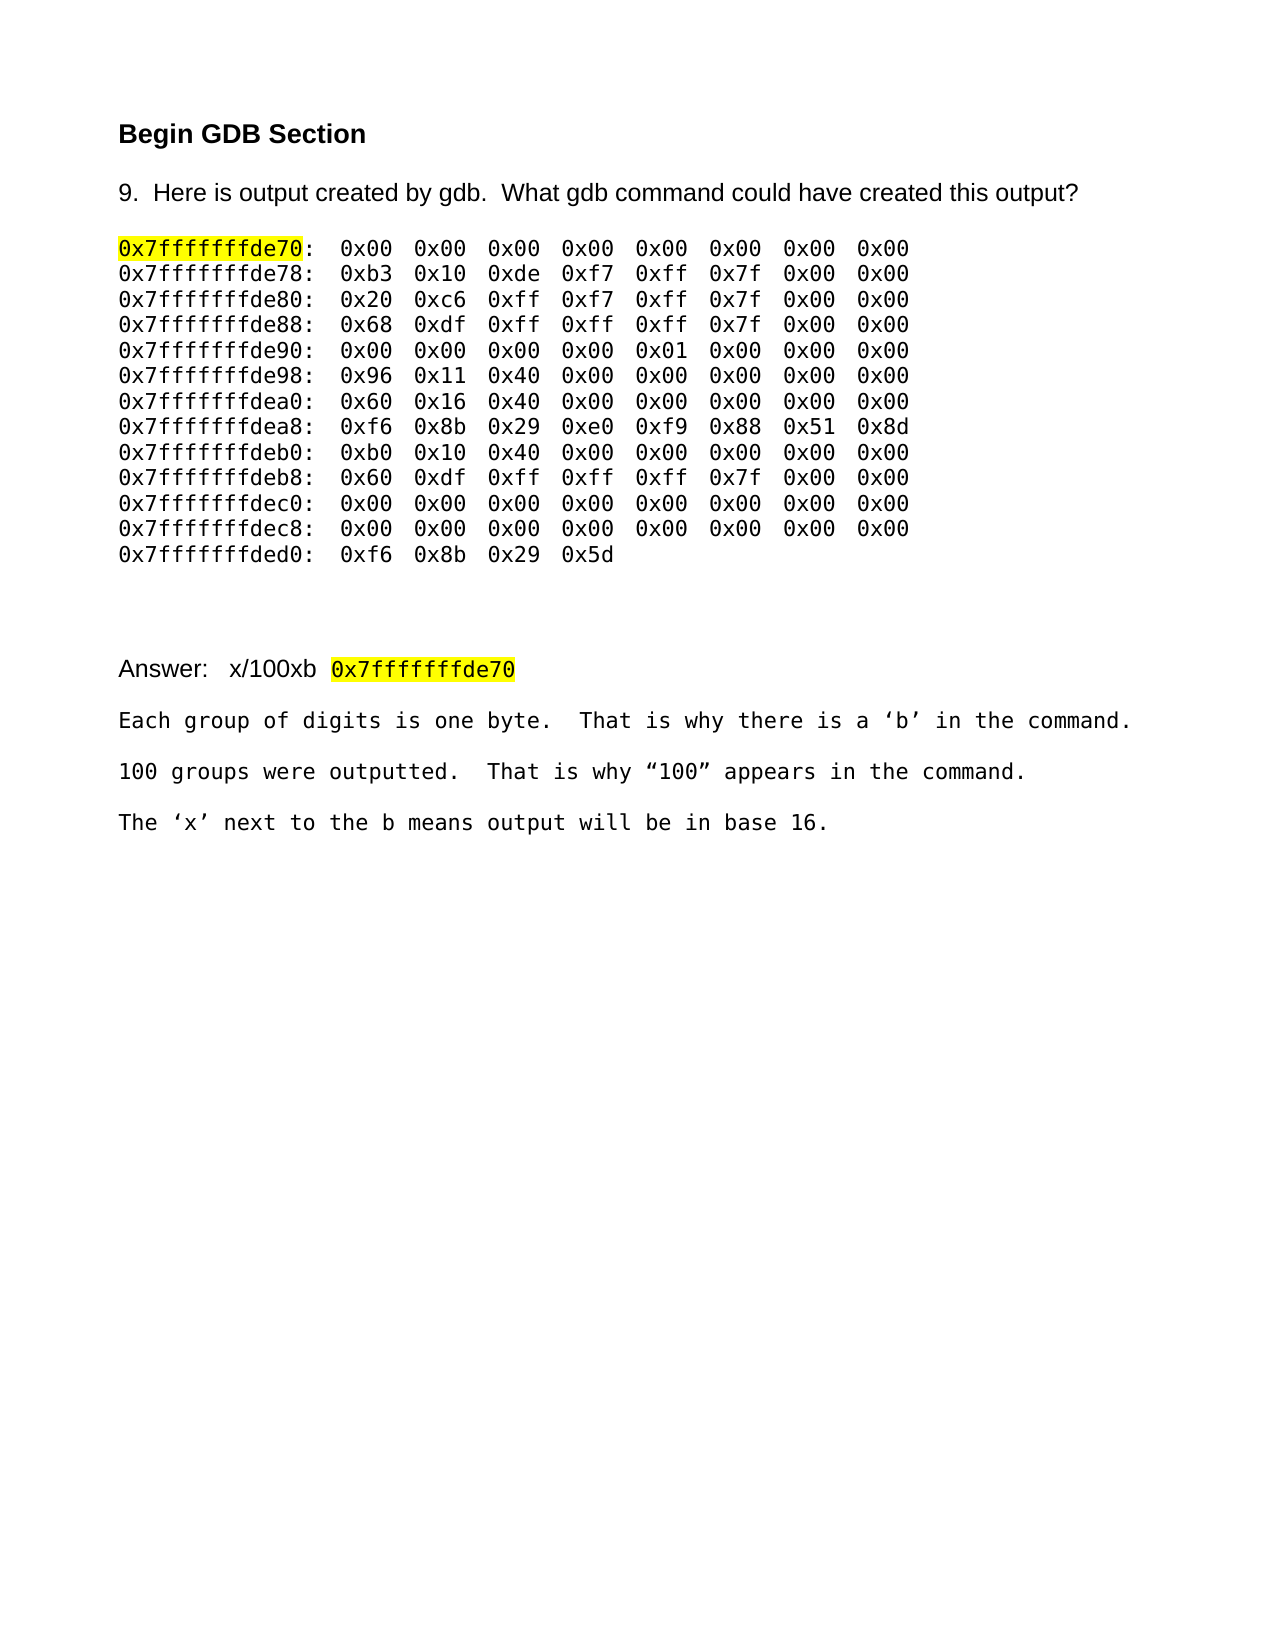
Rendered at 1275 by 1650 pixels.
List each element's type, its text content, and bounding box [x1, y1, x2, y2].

text 0x7fffffffde80: 0x20 0xc6 0xff 0xf7 0xff 0x7f 0x00 0x00 [118, 287, 1157, 312]
text Begin GDB Section [118, 118, 1157, 149]
text 100 groups were outputted. That is why “100” appears in the command. [118, 759, 1157, 784]
text 0x7fffffffdec0: 0x00 0x00 0x00 0x00 0x00 0x00 0x00 0x00 [118, 491, 1157, 516]
text 0x7fffffffde70: 0x00 0x00 0x00 0x00 0x00 0x00 0x00 0x00 [118, 236, 1157, 261]
text The ‘x’ next to the b means output will be in base 16. [118, 810, 1157, 836]
text 0x7fffffffdec8: 0x00 0x00 0x00 0x00 0x00 0x00 0x00 0x00 [118, 516, 1157, 542]
text 0x7fffffffded0: 0xf6 0x8b 0x29 0x5d [118, 542, 1157, 567]
text 0x7fffffffdeb0: 0xb0 0x10 0x40 0x00 0x00 0x00 0x00 0x00 [118, 440, 1157, 465]
text 0x7fffffffdea0: 0x60 0x16 0x40 0x00 0x00 0x00 0x00 0x00 [118, 389, 1157, 414]
text Each group of digits is one byte. That is why there is a ‘b’ in the command. [118, 708, 1157, 733]
text 0x7fffffffde90: 0x00 0x00 0x00 0x00 0x01 0x00 0x00 0x00 [118, 338, 1157, 363]
text 0x7fffffffdeb8: 0x60 0xdf 0xff 0xff 0xff 0x7f 0x00 0x00 [118, 465, 1157, 491]
text 0x7fffffffde98: 0x96 0x11 0x40 0x00 0x00 0x00 0x00 0x00 [118, 363, 1157, 389]
text 0x7fffffffdea8: 0xf6 0x8b 0x29 0xe0 0xf9 0x88 0x51 0x8d [118, 414, 1157, 440]
text 9. Here is output created by gdb. What gdb command could have created this output? [118, 178, 1157, 207]
text 0x7fffffffde78: 0xb3 0x10 0xde 0xf7 0xff 0x7f 0x00 0x00 [118, 261, 1157, 287]
text Answer: x/100xb 0x7fffffffde70 [118, 654, 1157, 682]
text 0x7fffffffde88: 0x68 0xdf 0xff 0xff 0xff 0x7f 0x00 0x00 [118, 312, 1157, 338]
